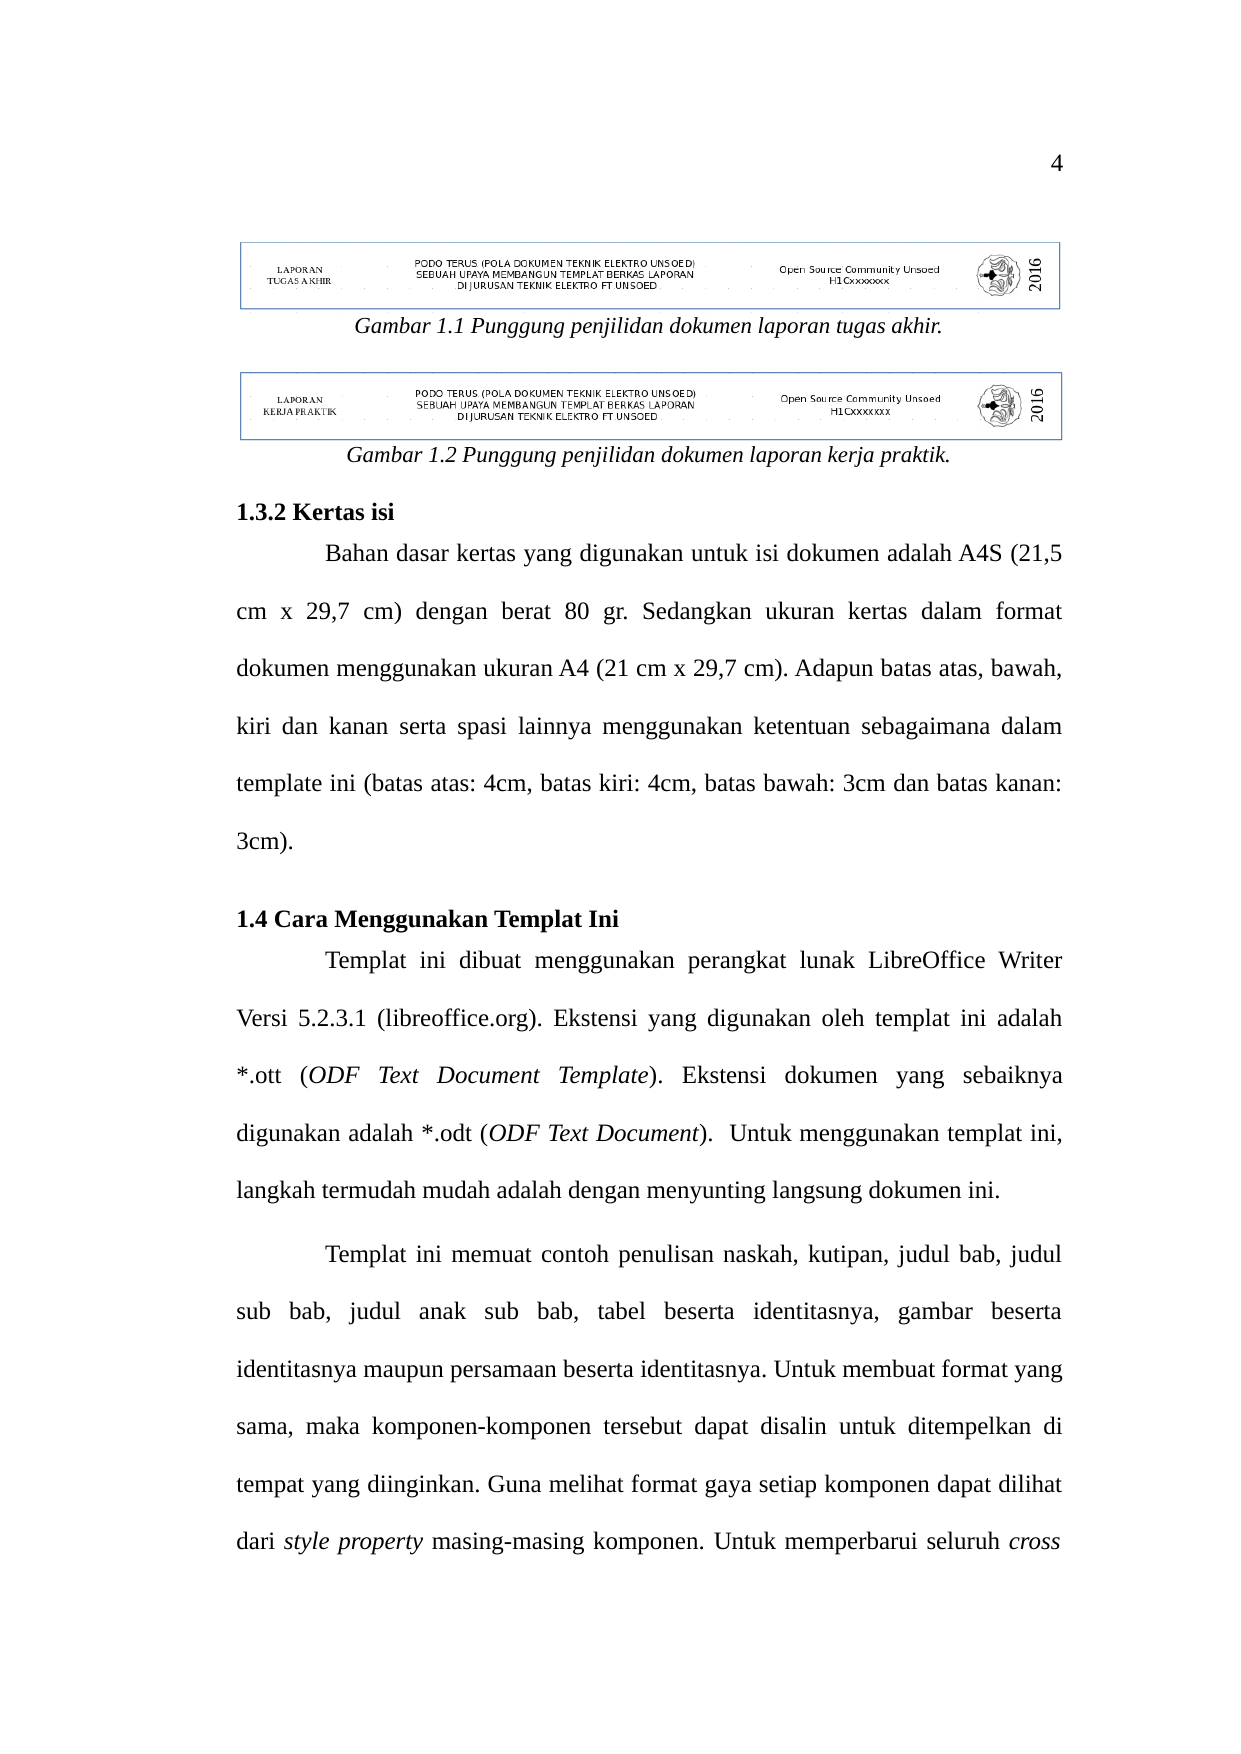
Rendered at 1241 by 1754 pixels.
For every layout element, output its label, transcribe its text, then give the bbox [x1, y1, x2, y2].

picture [236, 236, 1063, 313]
text Gambar 1.1 Punggung penjilidan dokumen laporan tugas akhir. [236, 313, 1063, 339]
subtitle Cara Menggunakan Templat Ini [236, 904, 1063, 933]
subtitle Kertas isi [236, 497, 1063, 526]
text Templat ini dibuat menggunakan perangkat lunak LibreOffice Writer Versi 5.2.3.1 (libreoffice.org). Ekstensi yang digunakan oleh templat ini adalah *.ott (ODF Text Document Template). Ekstensi dokumen yang sebaiknya digunakan adalah *.odt (ODF Text Document). Untuk menggunakan templat ini, langkah termudah mudah adalah dengan menyunting langsung dokumen ini. [236, 945, 1063, 1204]
text Gambar 1.2 Punggung penjilidan dokumen laporan kerja praktik. [236, 442, 1063, 468]
text Bahan dasar kertas yang digunakan untuk isi dokumen adalah A4S (21,5 cm x 29,7 cm) dengan berat 80 gr. Sedangkan ukuran kertas dalam format dokumen menggunakan ukuran A4 (21 cm x 29,7 cm). Adapun batas atas, bawah, kiri dan kanan serta spasi lainnya menggunakan ketentuan sebagaimana dalam template ini (batas atas: 4cm, batas kiri: 4cm, batas bawah: 3cm dan batas kanan: 3cm). [236, 538, 1063, 855]
text Templat ini memuat contoh penulisan naskah, kutipan, judul bab, judul sub bab, judul anak sub bab, tabel beserta identitasnya, gambar beserta identitasnya maupun persamaan beserta identitasnya. Untuk membuat format yang sama, maka komponen-komponen tersebut dapat disalin untuk ditempelkan di tempat yang diinginkan. Guna melihat format gaya setiap komponen dapat dilihat dari style property masing-masing komponen. Untuk memperbarui seluruh cross [236, 1239, 1063, 1555]
picture [236, 368, 1063, 442]
